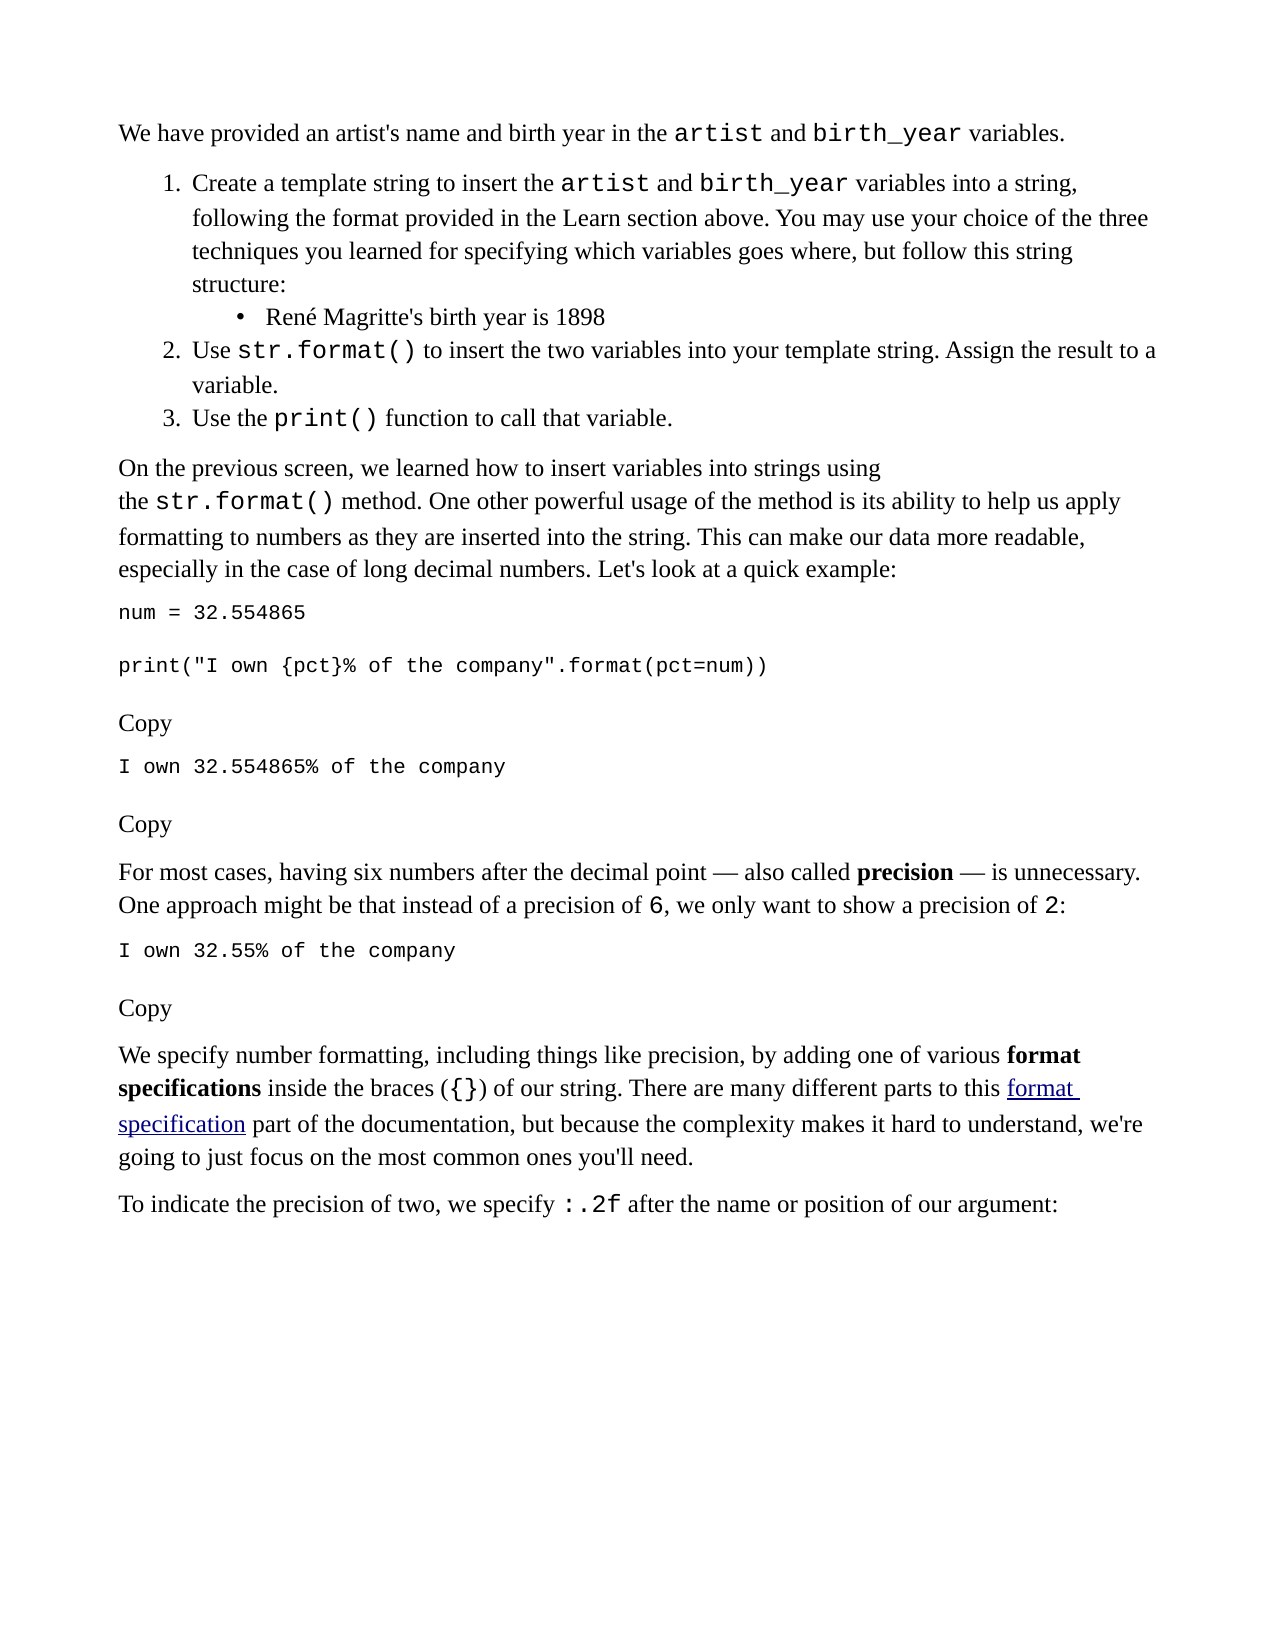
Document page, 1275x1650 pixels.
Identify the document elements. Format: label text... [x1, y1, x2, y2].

text On the previous screen, we learned how to insert variables into strings using the str.format() method. One other powerful usage of the method is its ability to help us apply formatting to numbers as they are inserted into the string. This can make our data more readable, especially in the case of long decimal numbers. Let's look at a quick example: [118, 453, 1157, 583]
list Use the print() function to call that variable. [162, 403, 1157, 434]
text Copy [118, 993, 1157, 1022]
text Copy [118, 708, 1157, 737]
text print("I own {pct}% of the company".format(pct=num)) [118, 655, 1157, 679]
text We specify number formatting, including things like precision, by adding one of various format specifications inside the braces ({}) of our string. There are many different parts to this format specification part of the documentation, but because the complexity makes it hard to understand, we're going to just focus on the most common ones you'll need. [118, 1041, 1157, 1170]
text We have provided an artist's name and birth year in the artist and birth_year variables. [118, 118, 1157, 149]
text I own 32.55% of the company [118, 940, 1157, 963]
text Copy [118, 809, 1157, 838]
text To indicate the precision of two, we specify :.2f after the name or position of our argument: [118, 1189, 1157, 1220]
list Use str.format() to insert the two variables into your template string. Assign the result to a variable. [162, 335, 1157, 399]
text I own 32.554865% of the company [118, 756, 1157, 780]
list René Magritte's birth year is 1898 [236, 302, 1157, 331]
text num = 32.554865 [118, 602, 1157, 626]
text For most cases, having six numbers after the decimal point — also called precision — is unnecessary. One approach might be that instead of a precision of 6, we only want to show a precision of 2: [118, 857, 1157, 921]
list Create a template string to insert the artist and birth_year variables into a string, following the format provided in the Learn section above. You may use your choice of the three techniques you learned for specifying which variables goes where, but follow this string structure: [162, 168, 1157, 298]
